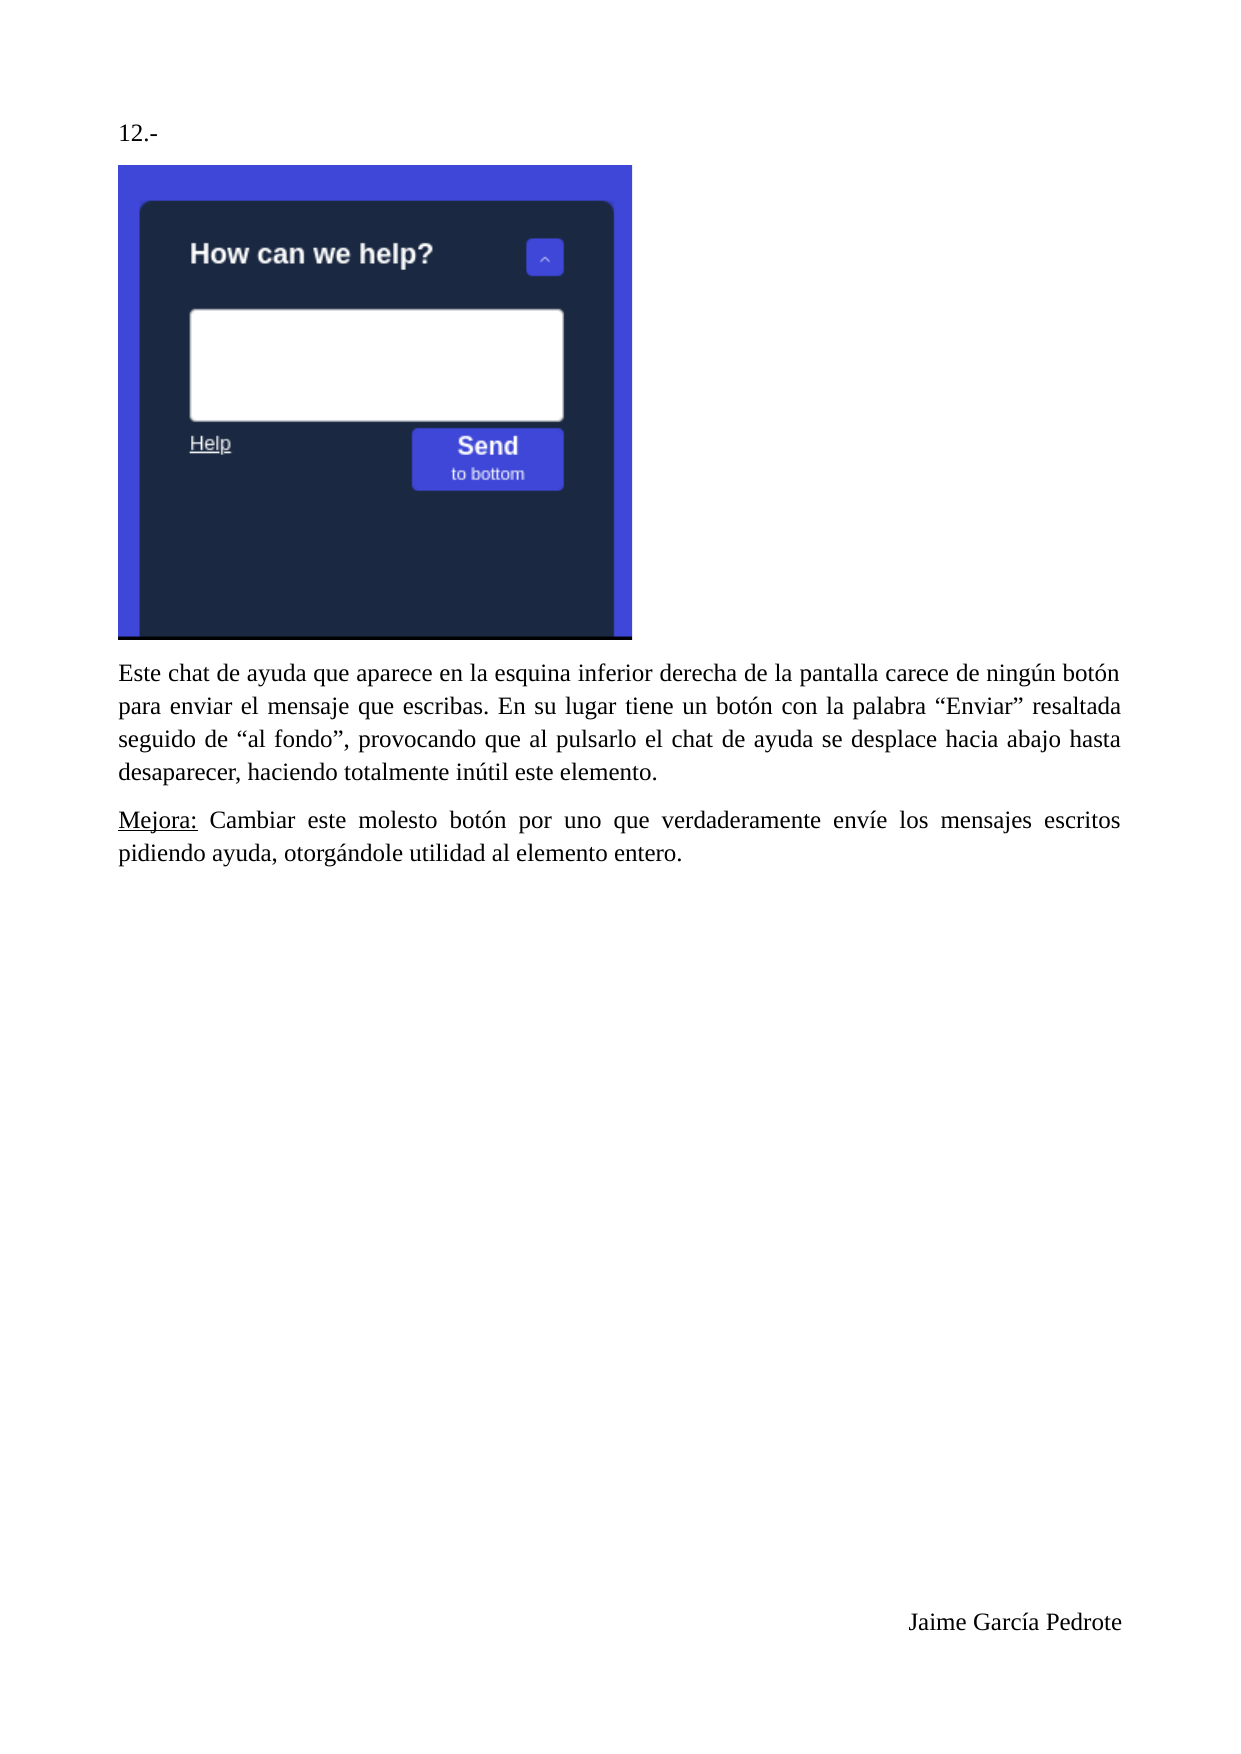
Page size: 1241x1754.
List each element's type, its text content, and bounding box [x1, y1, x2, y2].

text 12.- [118, 118, 1122, 147]
text Mejora: Cambiar este molesto botón por uno que verdaderamente envíe los mensajes escritos pidiendo ayuda, otorgándole utilidad al elemento entero. [118, 805, 1122, 866]
text Este chat de ayuda que aparece en la esquina inferior derecha de la pantalla carece de ningún botón para enviar el mensaje que escribas. En su lugar tiene un botón con la palabra “Enviar” resaltada seguido de “al fondo”, provocando que al pulsarlo el chat de ayuda se desplace hacia abajo hasta desaparecer, haciendo totalmente inútil este elemento. [118, 658, 1122, 786]
picture [118, 165, 633, 640]
